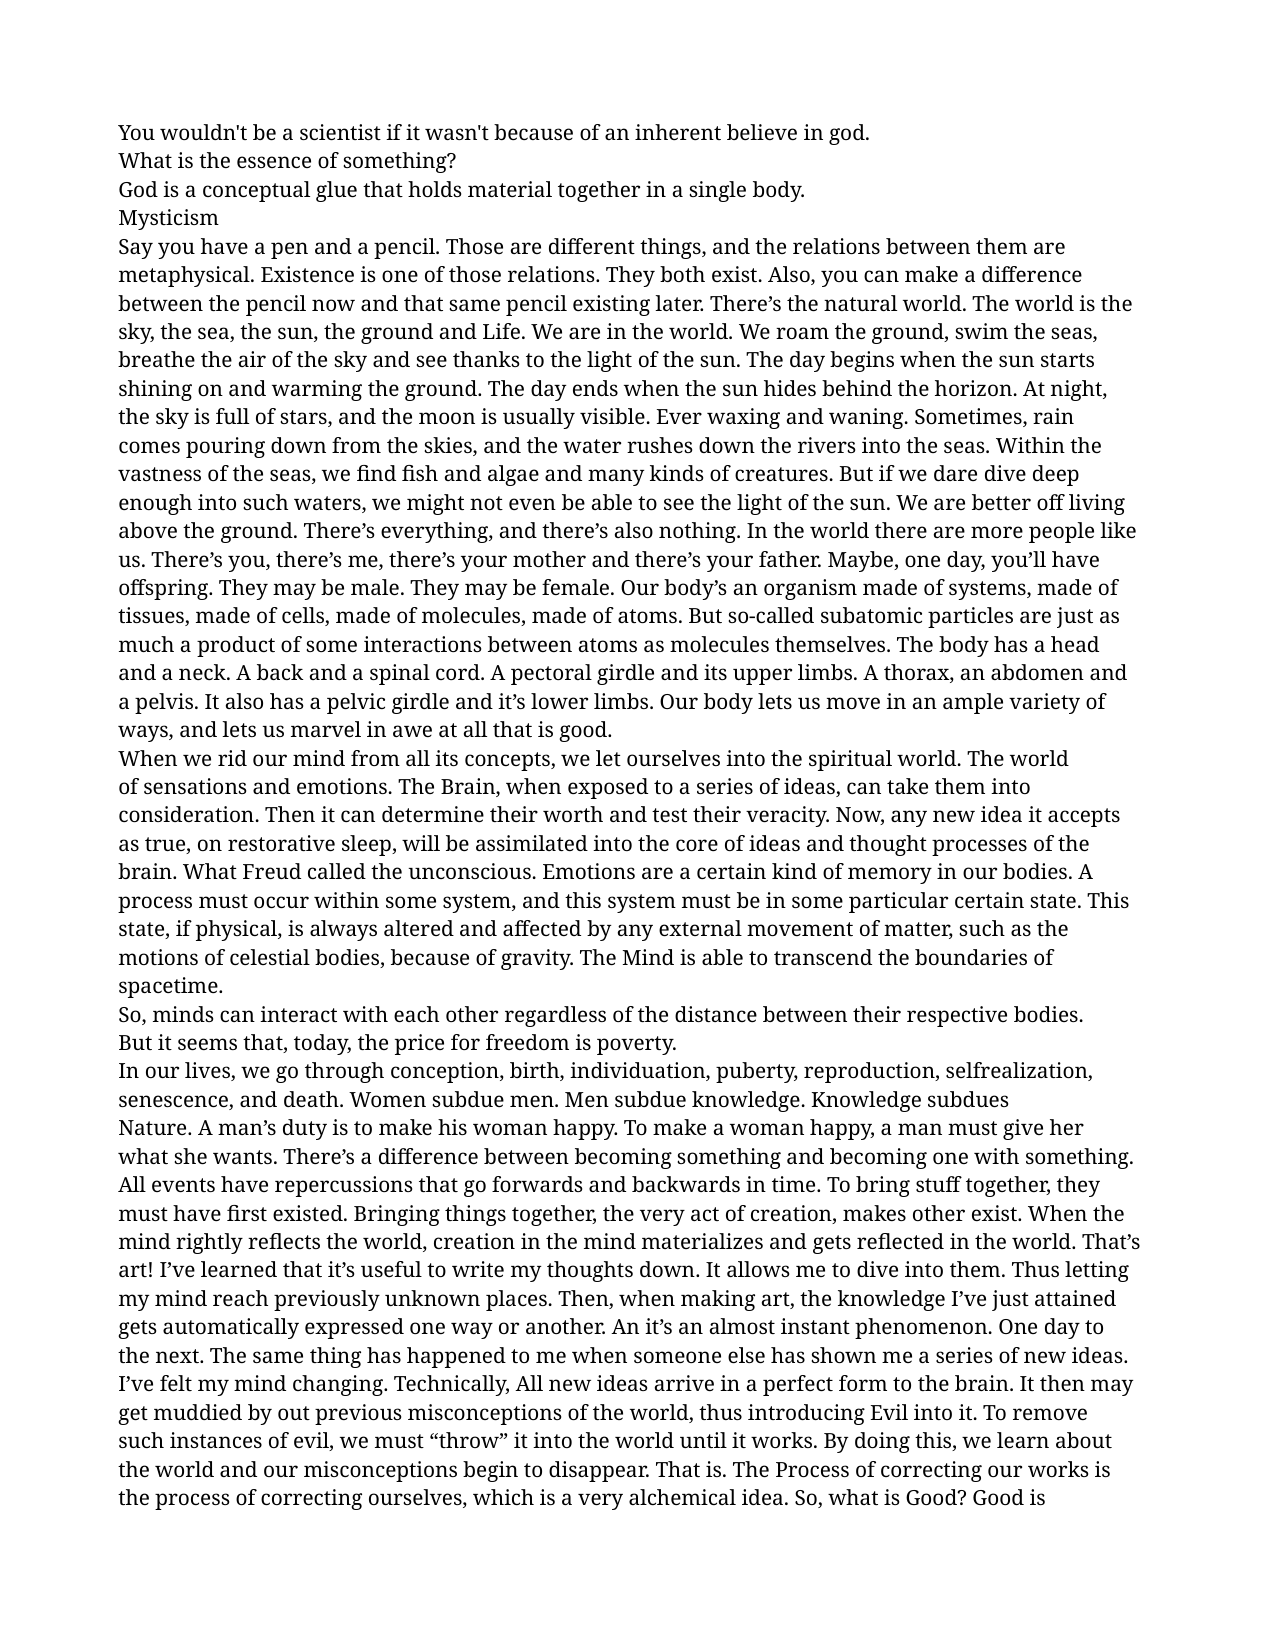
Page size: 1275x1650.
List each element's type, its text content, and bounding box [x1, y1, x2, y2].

text process must occur within some system, and this system must be in some particular certain state. This [118, 886, 1157, 914]
text must have first existed. Bringing things together, the very act of creation, makes other exist. When the [118, 1199, 1157, 1227]
text But it seems that, today, the price for freedom is poverty. [118, 1028, 1157, 1057]
text shining on and warming the ground. The day ends when the sun hides behind the horizon. At night, [118, 374, 1157, 402]
text sky, the sea, the sun, the ground and Life. We are in the world. We roam the ground, swim the seas, [118, 317, 1157, 346]
text of sensations and emotions. The Brain, when exposed to a series of ideas, can take them into [118, 772, 1157, 801]
text tissues, made of cells, made of molecules, made of atoms. But so-called subatomic particles are just as [118, 602, 1157, 630]
text the process of correcting ourselves, which is a very alchemical idea. So, what is Good? Good is [118, 1483, 1157, 1512]
text enough into such waters, we might not even be able to see the light of the sun. We are better off living [118, 488, 1157, 516]
text a pelvis. It also has a pelvic girdle and it’s lower limbs. Our body lets us move in an ample variety of [118, 687, 1157, 715]
text state, if physical, is always altered and affected by any external movement of matter, such as the [118, 914, 1157, 943]
text comes pouring down from the skies, and the water rushes down the rivers into the seas. Within the [118, 431, 1157, 459]
text mind rightly reflects the world, creation in the mind materializes and gets reflected in the world. That’s [118, 1227, 1157, 1256]
text senescence, and death. Women subdue men. Men subdue knowledge. Knowledge subdues [118, 1085, 1157, 1113]
text get muddied by out previous misconceptions of the world, thus introducing Evil into it. To remove [118, 1398, 1157, 1426]
text gets automatically expressed one way or another. An it’s an almost instant phenomenon. One day to [118, 1312, 1157, 1341]
text what she wants. There’s a difference between becoming something and becoming one with something. [118, 1142, 1157, 1170]
text as true, on restorative sleep, will be assimilated into the core of ideas and thought processes of the [118, 829, 1157, 857]
text I’ve felt my mind changing. Technically, All new ideas arrive in a perfect form to the brain. It then may [118, 1369, 1157, 1398]
text between the pencil now and that same pencil existing later. There’s the natural world. The world is the [118, 289, 1157, 317]
text You wouldn't be a scientist if it wasn't because of an inherent believe in god. [118, 118, 1157, 147]
text ways, and lets us marvel in awe at all that is good. [118, 715, 1157, 744]
text breathe the air of the sky and see thanks to the light of the sun. The day begins when the sun starts [118, 346, 1157, 374]
text So, minds can interact with each other regardless of the distance between their respective bodies. [118, 1000, 1157, 1028]
text much a product of some interactions between atoms as molecules themselves. The body has a head [118, 630, 1157, 658]
text the sky is full of stars, and the moon is usually visible. Ever waxing and waning. Sometimes, rain [118, 402, 1157, 431]
text God is a conceptual glue that holds material together in a single body. [118, 175, 1157, 203]
text the next. The same thing has happened to me when someone else has shown me a series of new ideas. [118, 1341, 1157, 1369]
text consideration. Then it can determine their worth and test their veracity. Now, any new idea it accepts [118, 801, 1157, 829]
text Say you have a pen and a pencil. Those are different things, and the relations between them are [118, 232, 1157, 260]
text motions of celestial bodies, because of gravity. The Mind is able to transcend the boundaries of spacetime. [118, 943, 1157, 1000]
text Mysticism [118, 203, 1157, 232]
text What is the essence of something? [118, 147, 1157, 175]
text and a neck. A back and a spinal cord. A pectoral girdle and its upper limbs. A thorax, an abdomen and [118, 658, 1157, 687]
text All events have repercussions that go forwards and backwards in time. To bring stuff together, they [118, 1170, 1157, 1199]
text offspring. They may be male. They may be female. Our body’s an organism made of systems, made of [118, 573, 1157, 602]
text above the ground. There’s everything, and there’s also nothing. In the world there are more people like [118, 516, 1157, 545]
text In our lives, we go through conception, birth, individuation, puberty, reproduction, selfrealization, [118, 1057, 1157, 1085]
text the world and our misconceptions begin to disappear. That is. The Process of correcting our works is [118, 1455, 1157, 1483]
text vastness of the seas, we find fish and algae and many kinds of creatures. But if we dare dive deep [118, 459, 1157, 488]
text such instances of evil, we must “throw” it into the world until it works. By doing this, we learn about [118, 1426, 1157, 1455]
text When we rid our mind from all its concepts, we let ourselves into the spiritual world. The world [118, 744, 1157, 772]
text my mind reach previously unknown places. Then, when making art, the knowledge I’ve just attained [118, 1284, 1157, 1312]
text art! I’ve learned that it’s useful to write my thoughts down. It allows me to dive into them. Thus letting [118, 1256, 1157, 1284]
text us. There’s you, there’s me, there’s your mother and there’s your father. Maybe, one day, you’ll have [118, 545, 1157, 573]
text metaphysical. Existence is one of those relations. They both exist. Also, you can make a difference [118, 260, 1157, 289]
text brain. What Freud called the unconscious. Emotions are a certain kind of memory in our bodies. A [118, 857, 1157, 886]
text Nature. A man’s duty is to make his woman happy. To make a woman happy, a man must give her [118, 1113, 1157, 1142]
